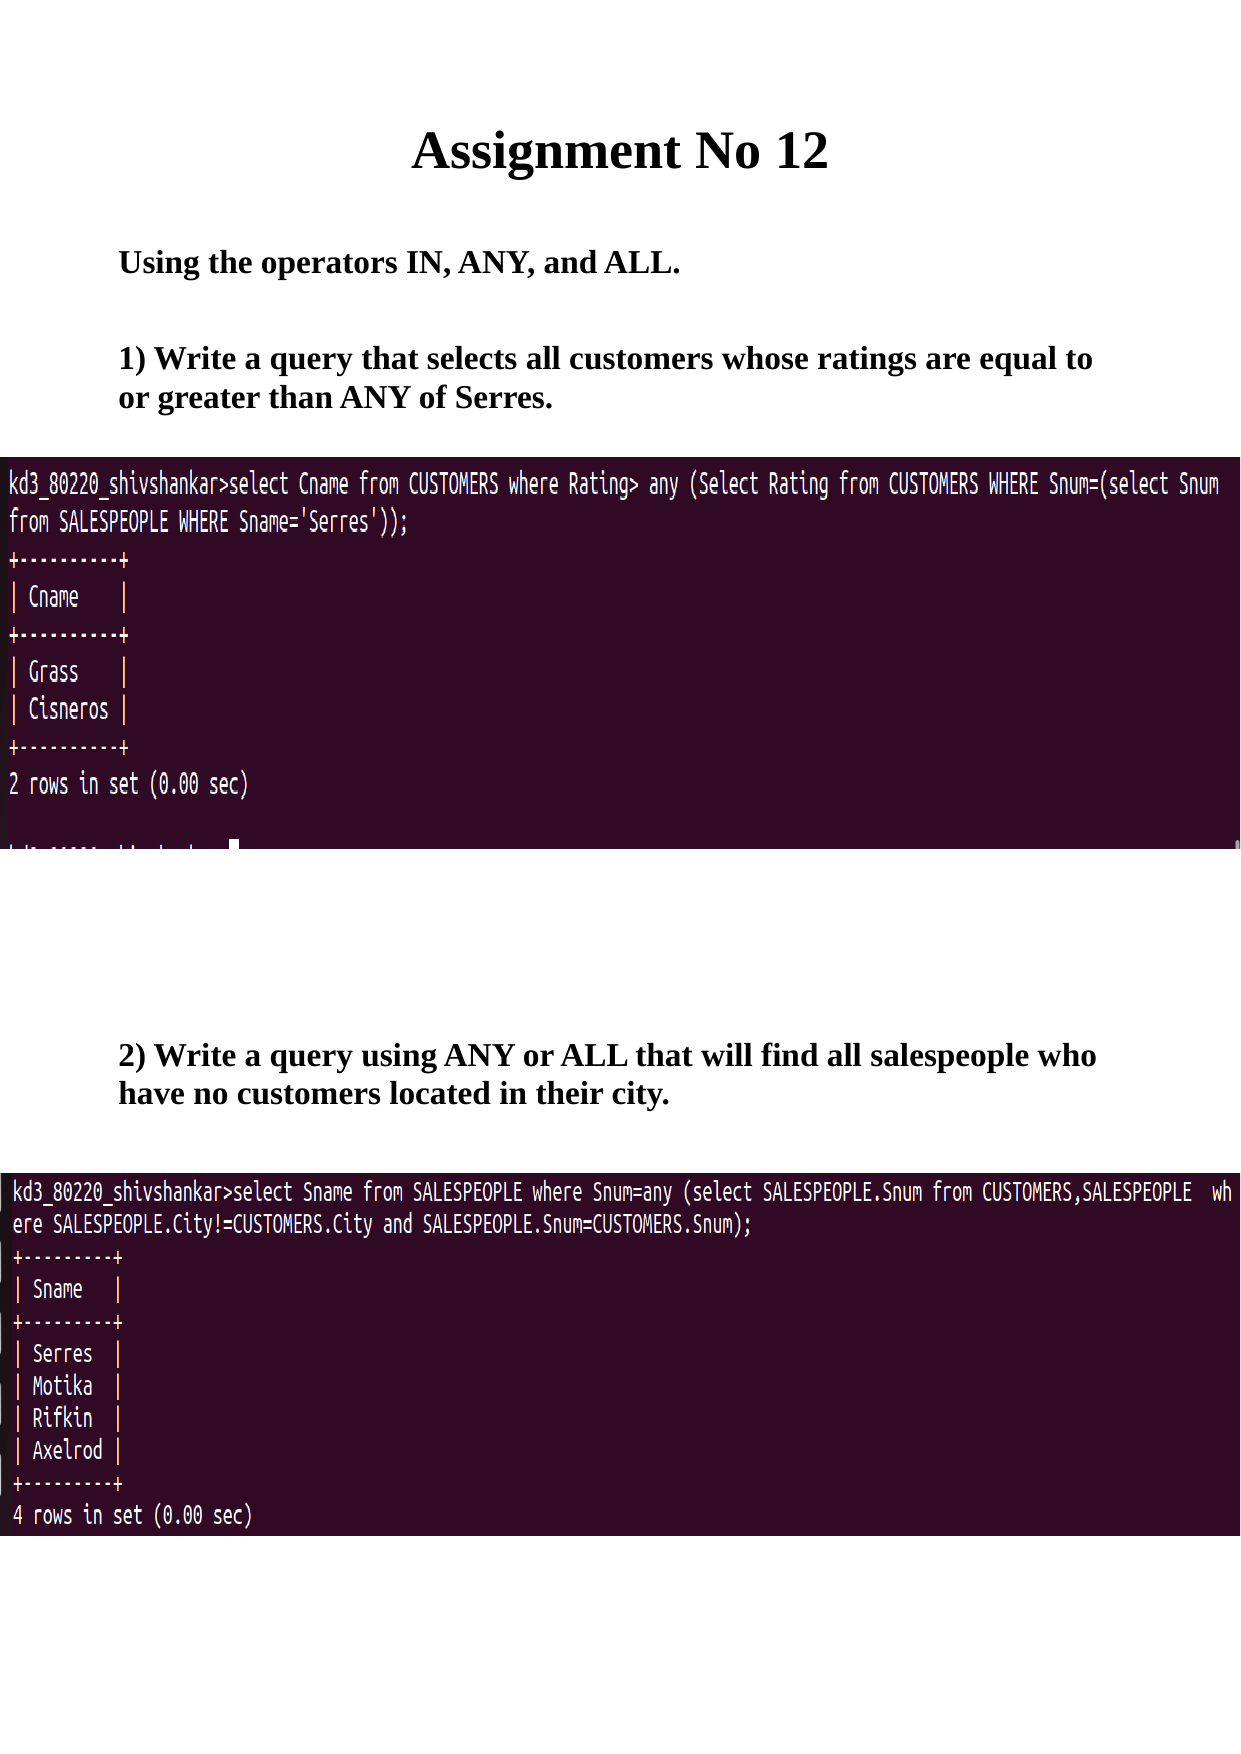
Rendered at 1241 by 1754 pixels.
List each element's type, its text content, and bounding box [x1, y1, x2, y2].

text Using the operators IN, ANY, and ALL. [118, 243, 1122, 281]
text Assignment No 12 [118, 118, 1122, 180]
picture [0, 1173, 1241, 1536]
text 1) Write a query that selects all customers whose ratings are equal to or greater than ANY of Serres. [118, 338, 1122, 415]
picture [0, 457, 1241, 849]
text 2) Write a query using ANY or ALL that will find all salespeople who have no customers located in their city. [118, 1035, 1122, 1112]
